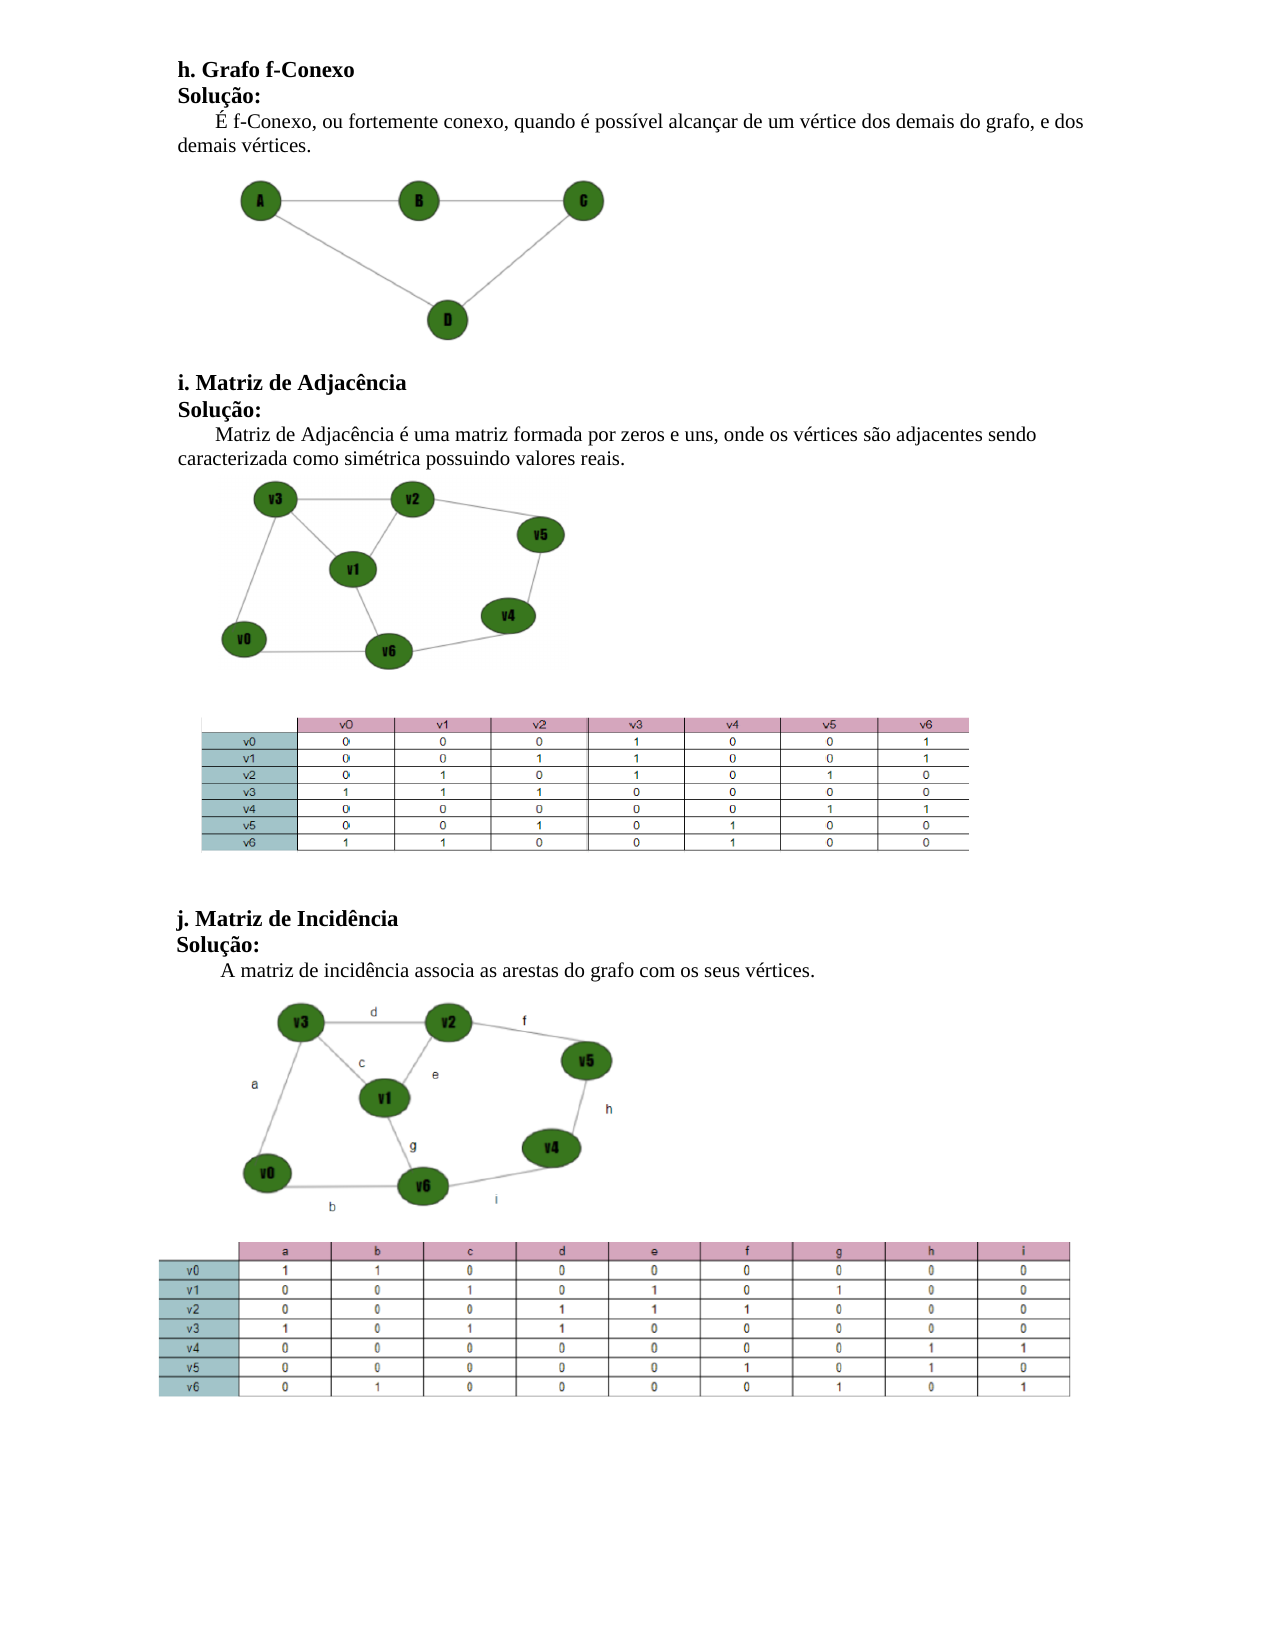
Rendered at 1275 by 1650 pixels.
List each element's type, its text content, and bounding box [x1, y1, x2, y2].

picture [217, 475, 569, 670]
text Solução: [176, 931, 1089, 957]
text Matriz de Adjacência é uma matriz formada por zeros e uns, onde os vértices são adjacentes sendo caracterizada como simétrica possuindo valores reais. [178, 422, 1089, 470]
text É f-Conexo, ou fortemente conexo, quando é possível alcançar de um vértice dos demais do grafo, e dos demais vértices. [177, 108, 1089, 157]
text h. Grafo f-Conexo [177, 56, 1089, 82]
text A matriz de incidência associa as arestas do grafo com os seus vértices. [176, 957, 1089, 982]
picture [158, 1242, 1071, 1397]
text Solução: [177, 82, 1089, 108]
text j. Matriz de Incidência [176, 905, 1089, 931]
text i. Matriz de Adjacência [178, 369, 1089, 396]
picture [197, 711, 979, 857]
picture [225, 989, 631, 1226]
text Solução: [178, 396, 1089, 422]
picture [218, 164, 608, 343]
